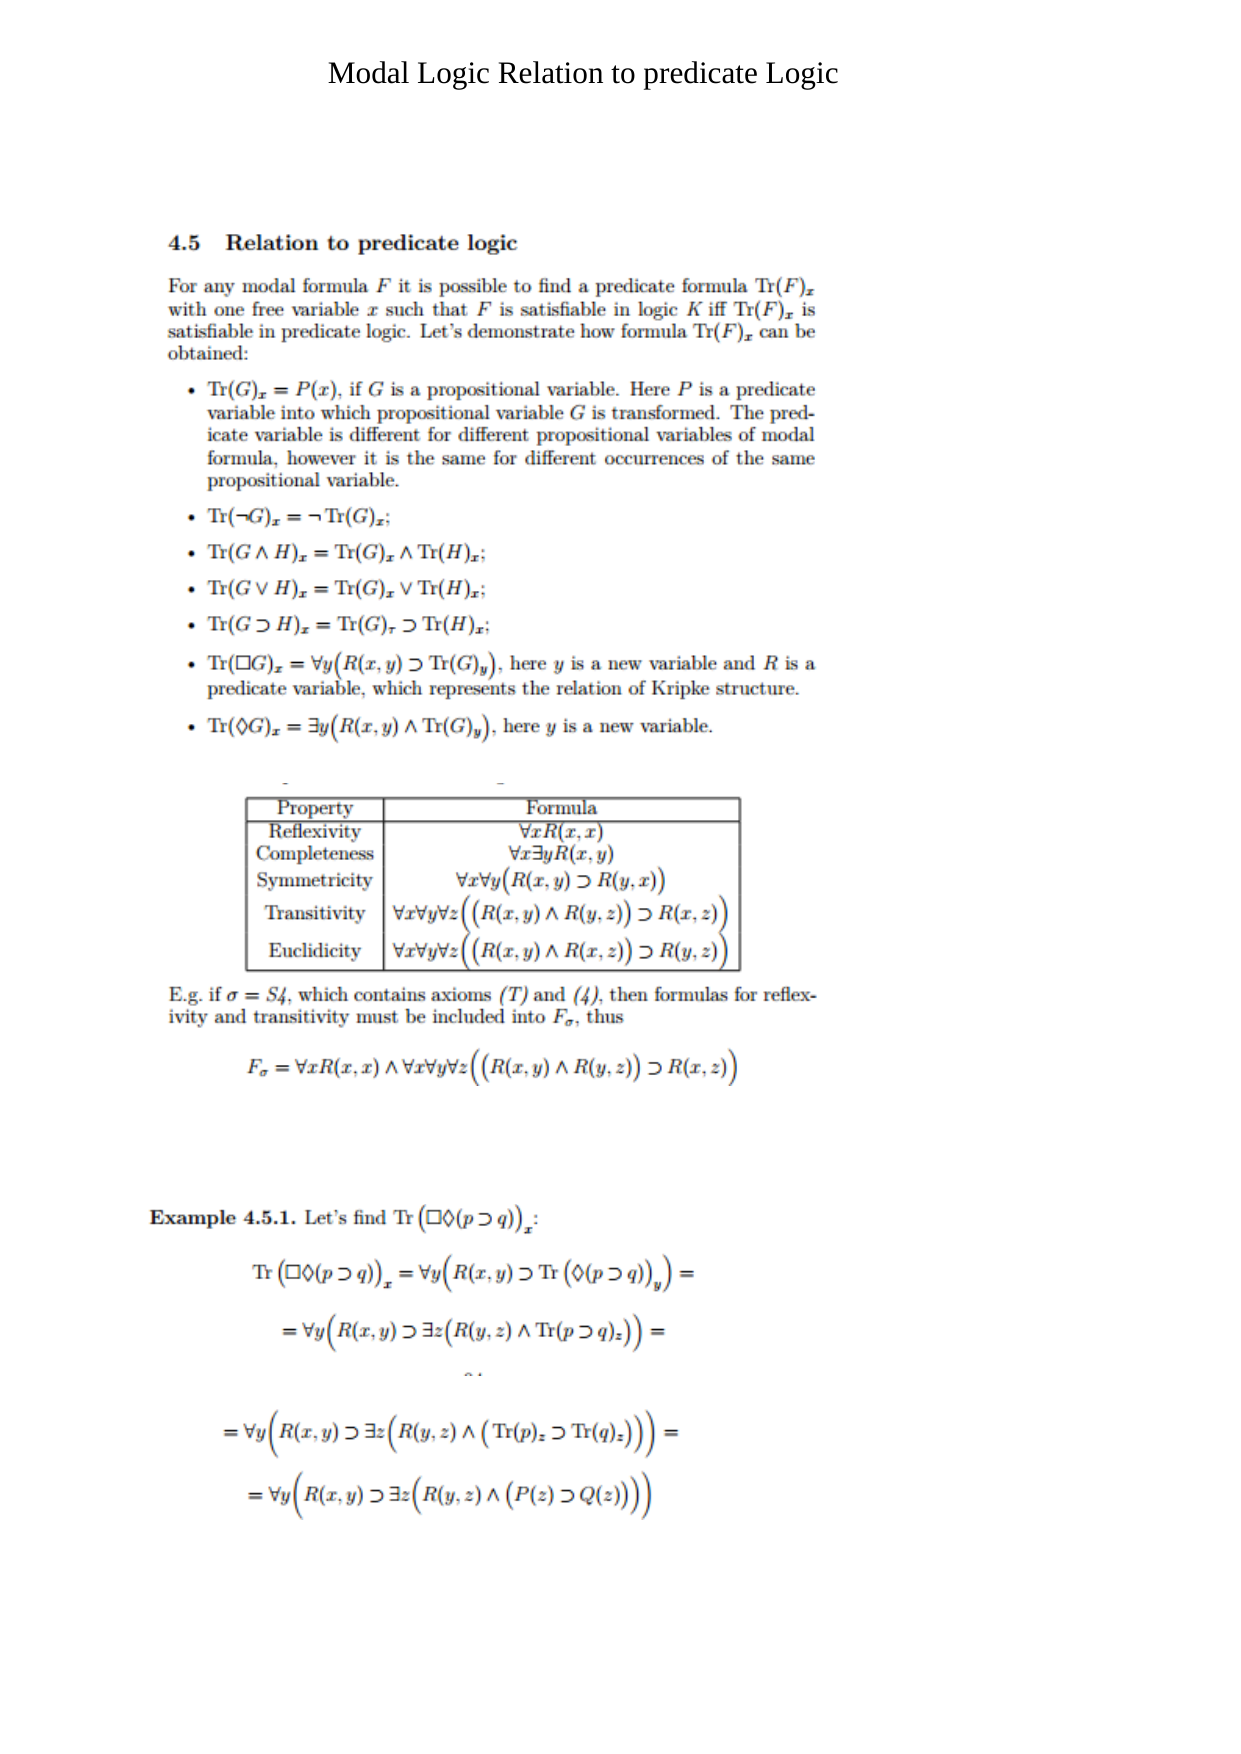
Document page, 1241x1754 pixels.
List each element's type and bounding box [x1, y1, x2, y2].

picture [136, 1204, 813, 1520]
picture [135, 208, 865, 745]
picture [159, 783, 831, 1086]
